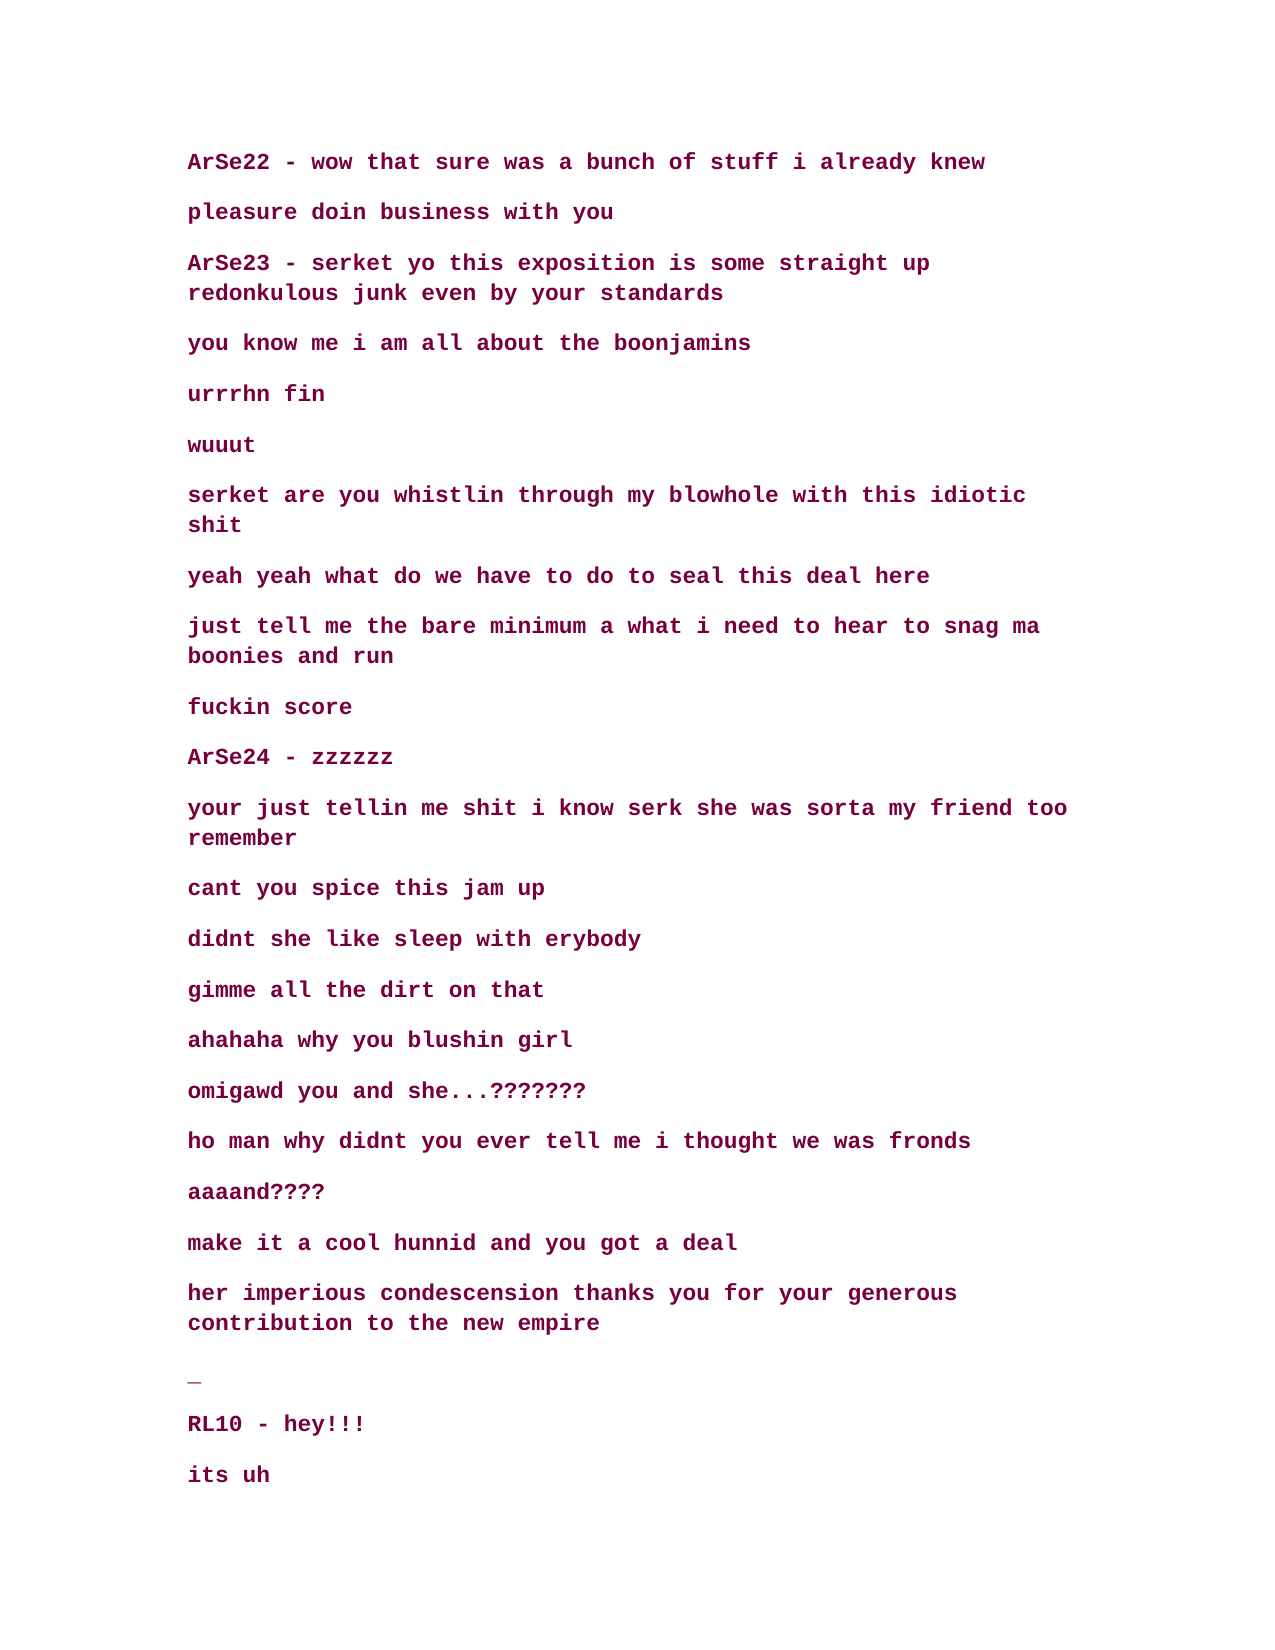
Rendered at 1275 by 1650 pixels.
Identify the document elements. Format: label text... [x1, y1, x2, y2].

text yeah yeah what do we have to do to seal this deal here [187, 564, 1087, 590]
text her imperious condescension thanks you for your generous contribution to the new empire [187, 1282, 1087, 1337]
text ArSe24 - zzzzzz [187, 746, 1087, 772]
text gimme all the dirt on that [187, 978, 1087, 1004]
text you know me i am all about the boonjamins [187, 332, 1087, 358]
text cant you spice this jam up [187, 877, 1087, 903]
text pleasure doin business with you [187, 201, 1087, 227]
text make it a cool hunnid and you got a deal [187, 1231, 1087, 1257]
text your just tellin me shit i know serk she was sorta my friend too remember [187, 796, 1087, 852]
text didnt she like sleep with erybody [187, 927, 1087, 953]
text RL10 - hey!!! [187, 1413, 1087, 1439]
text ho man why didnt you ever tell me i thought we was fronds [187, 1130, 1087, 1156]
text fuckin score [187, 695, 1087, 721]
text ArSe22 - wow that sure was a bunch of stuff i already knew [187, 150, 1087, 176]
text omigawd you and she...??????? [187, 1079, 1087, 1105]
text urrrhn fin [187, 382, 1087, 408]
text ahahaha why you blushin girl [187, 1028, 1087, 1054]
text ArSe23 - serket yo this exposition is some straight up redonkulous junk even by your standards [187, 251, 1087, 307]
text aaaand???? [187, 1180, 1087, 1206]
text wuuut [187, 433, 1087, 459]
text just tell me the bare minimum a what i need to hear to snag ma boonies and run [187, 614, 1087, 670]
text serket are you whistlin through my blowhole with this idiotic shit [187, 483, 1087, 539]
text its uh [187, 1463, 1087, 1489]
text _ [187, 1362, 1087, 1388]
